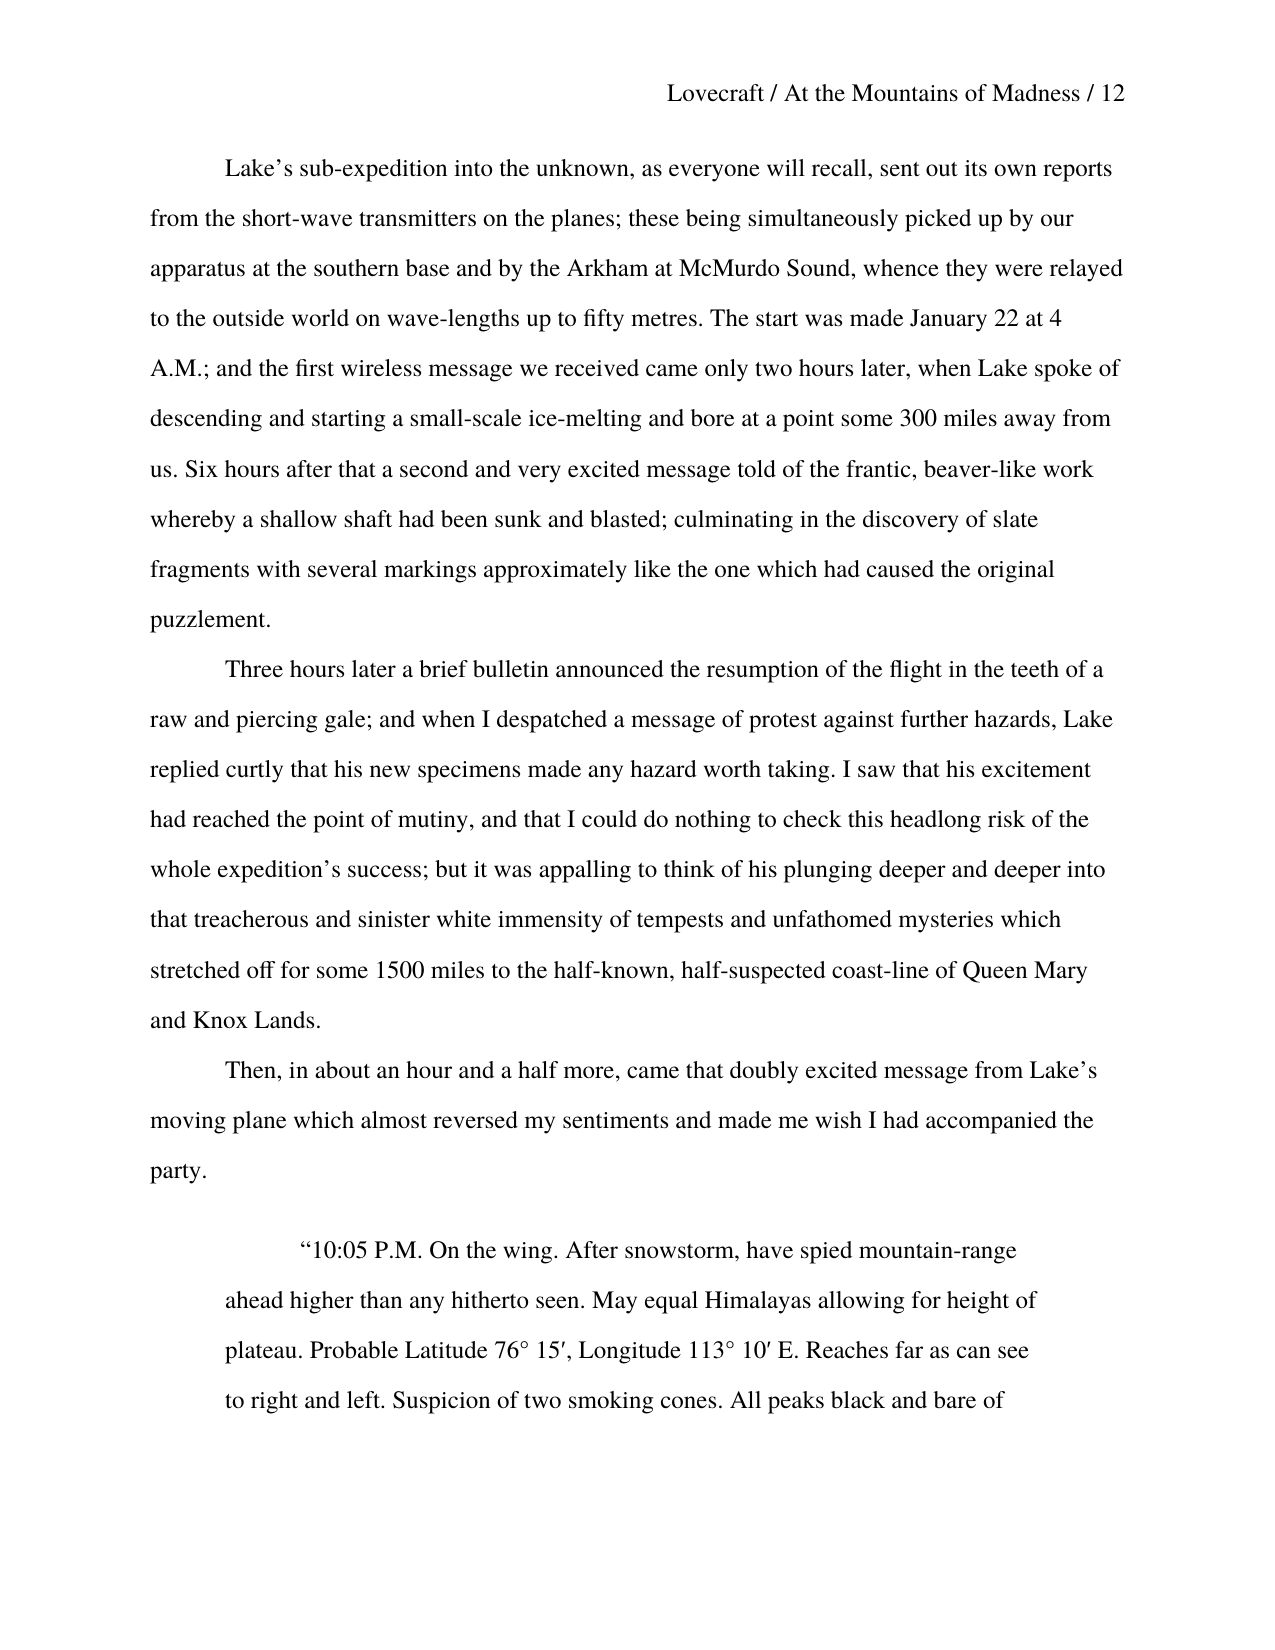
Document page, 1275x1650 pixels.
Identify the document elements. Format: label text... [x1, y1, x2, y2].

text Then, in about an hour and a half more, came that doubly excited message from Lake’s moving plane which almost reversed my sentiments and made me wish I had accompanied the party. [150, 1052, 1125, 1186]
text Three hours later a brief bulletin announced the resumption of the flight in the teeth of a raw and piercing gale; and when I despatched a message of protest against further hazards, Lake replied curtly that his new specimens made any hazard worth taking. I saw that his excitement had reached the point of mutiny, and that I could do nothing to check this headlong risk of the whole expedition’s success; but it was appalling to think of his plunging deeper and deeper into that treacherous and sinister white immensity of tempests and unfathomed mysteries which stretched off for some 1500 miles to the half-known, half-suspected coast-line of Queen Mary and Knox Lands. [150, 651, 1125, 1035]
text “10:05 P.M. On the wing. After snowstorm, have spied mountain-range ahead higher than any hitherto seen. May equal Himalayas allowing for height of plateau. Probable Latitude 76° 15′, Longitude 113° 10′ E. Reaches far as can see to right and left. Suspicion of two smoking cones. All peaks black and bare of [225, 1232, 1050, 1416]
text Lake’s sub-expedition into the unknown, as everyone will recall, sent out its own reports from the short-wave transmitters on the planes; these being simultaneously picked up by our apparatus at the southern base and by the Arkham at McMurdo Sound, whence they were relayed to the outside world on wave-lengths up to fifty metres. The start was made January 22 at 4 A.M.; and the first wireless message we received came only two hours later, when Lake spoke of descending and starting a small-scale ice-melting and bore at a point some 300 miles away from us. Six hours after that a second and very excited message told of the frantic, beaver-like work whereby a shallow shaft had been sunk and blasted; culminating in the discovery of slate fragments with several markings approximately like the one which had caused the original puzzlement. [150, 150, 1125, 634]
